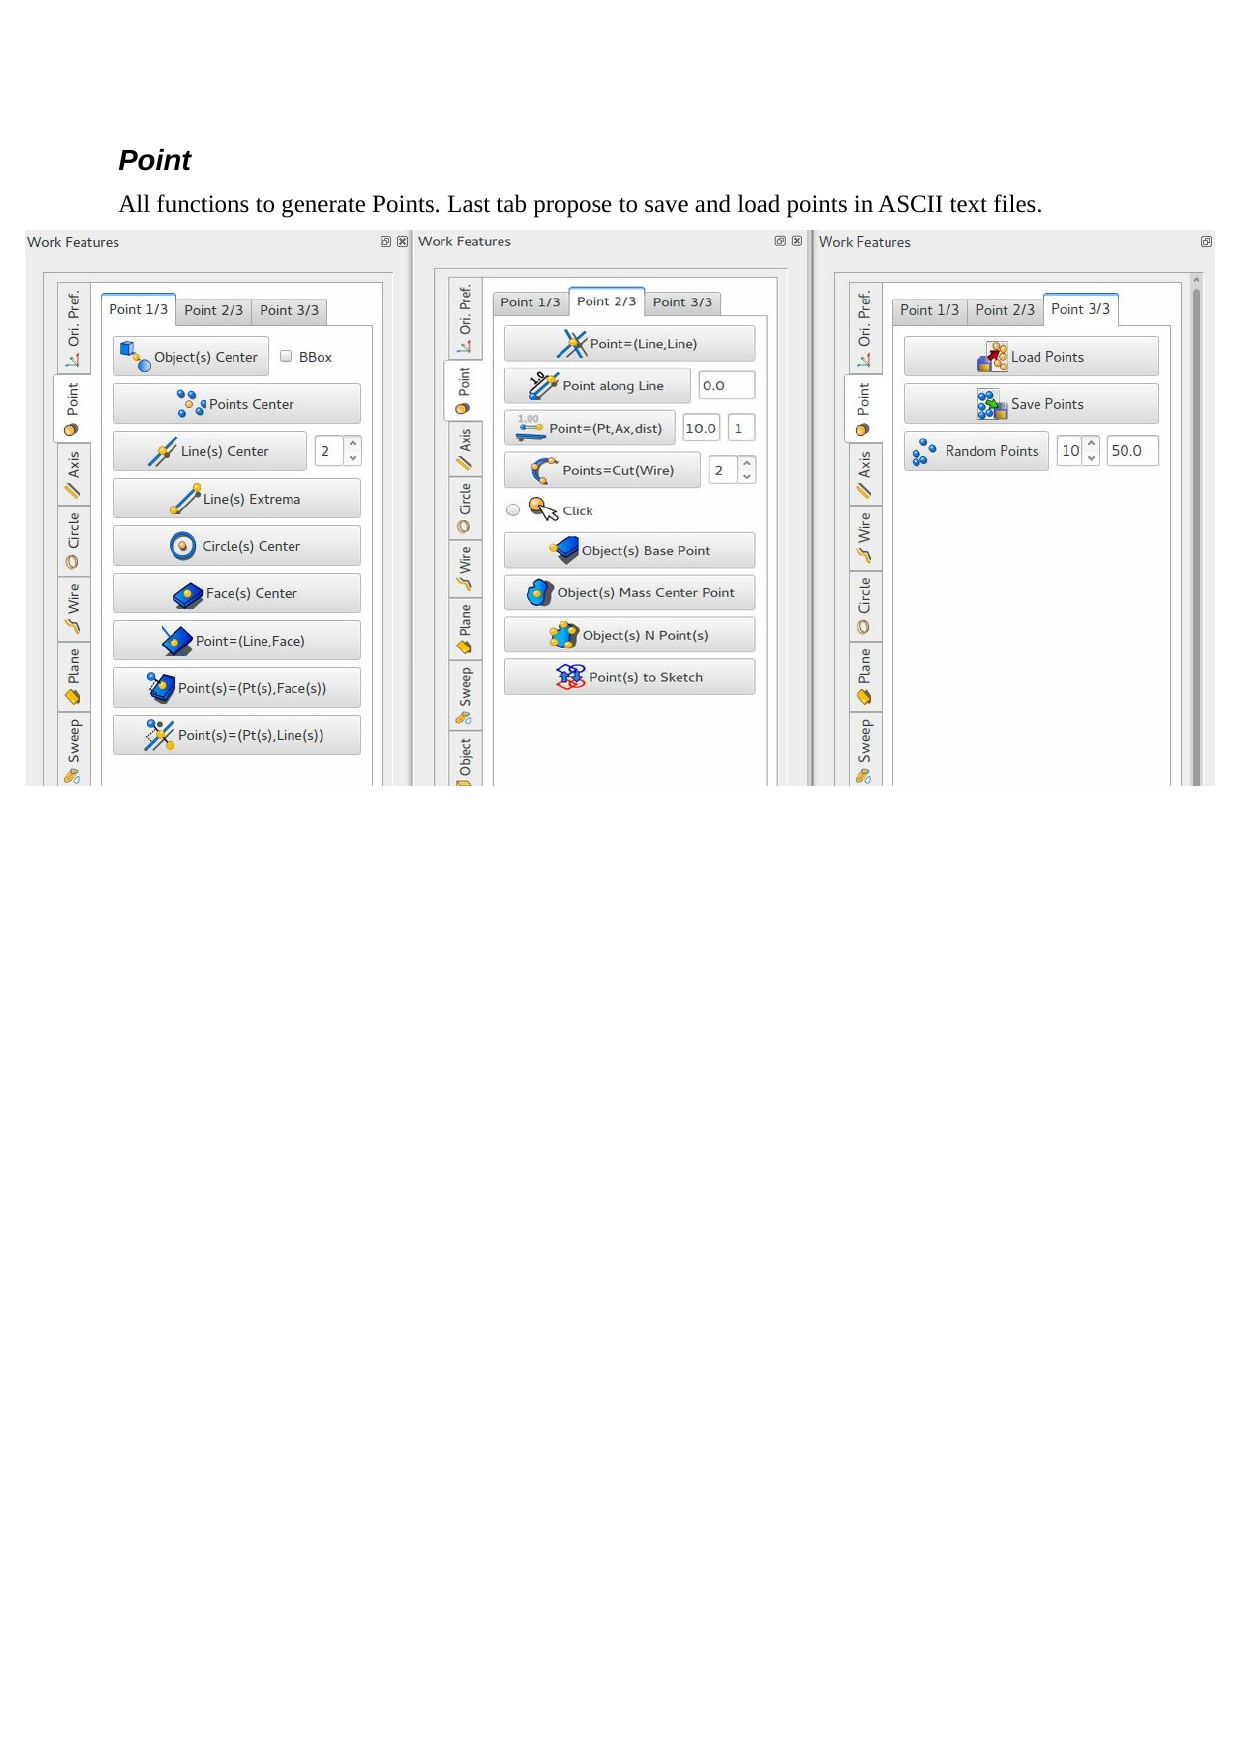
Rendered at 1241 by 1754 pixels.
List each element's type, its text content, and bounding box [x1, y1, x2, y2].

picture [25, 230, 1215, 786]
subtitle Point [118, 143, 1122, 177]
text All functions to generate Points. Last tab propose to save and load points in ASCII text files. [118, 189, 1122, 218]
